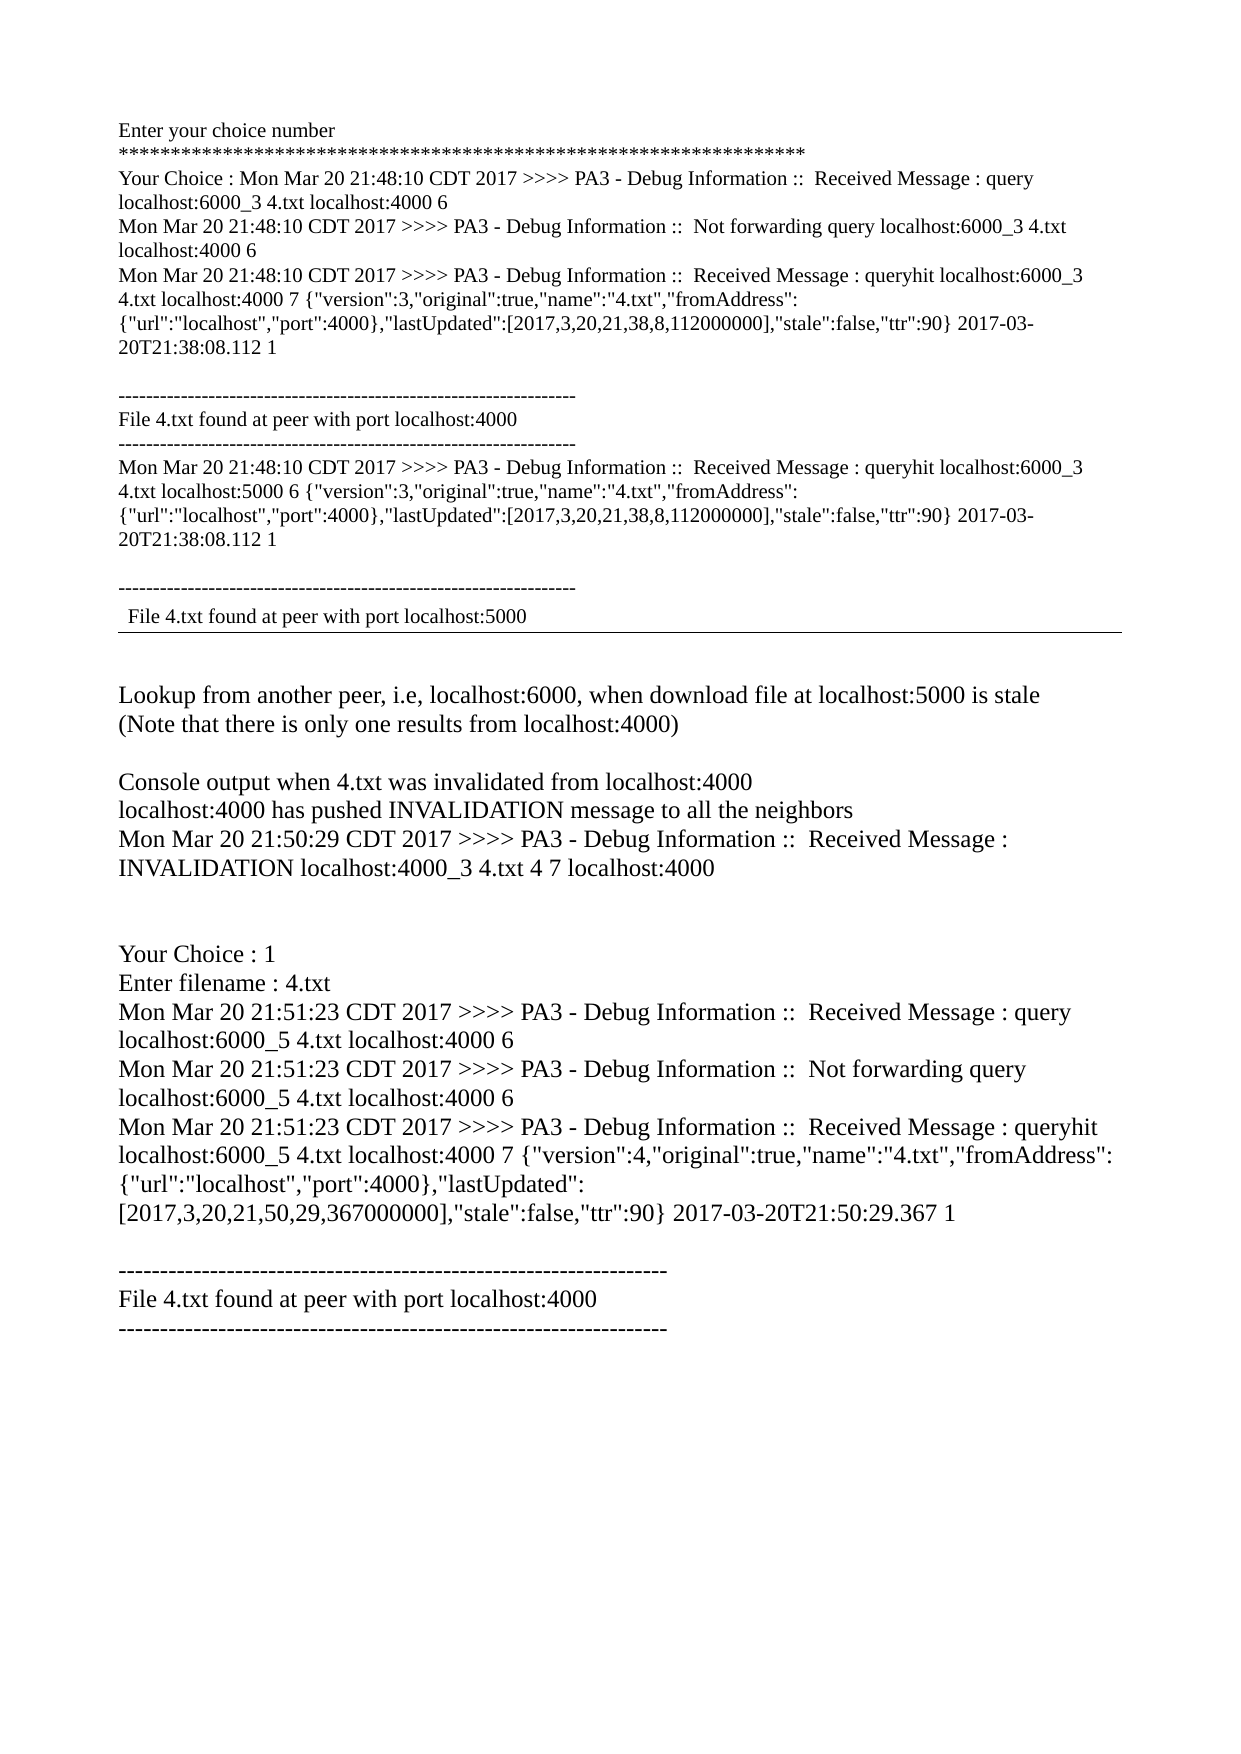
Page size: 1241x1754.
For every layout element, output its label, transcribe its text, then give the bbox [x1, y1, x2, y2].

text Enter filename : 4.txt [118, 968, 1122, 997]
text Mon Mar 20 21:48:10 CDT 2017 >>>> PA3 - Debug Information :: Received Message : queryhit localhost:6000_3 4.txt localhost:4000 7 {"version":3,"original":true,"name":"4.txt","fromAddress":{"url":"localhost","port":4000},"lastUpdated":[2017,3,20,21,38,8,112000000],"stale":false,"ttr":90} 2017-03-20T21:38:08.112 1 [118, 262, 1122, 359]
text ------------------------------------------------------------------ [118, 575, 1122, 599]
text Mon Mar 20 21:50:29 CDT 2017 >>>> PA3 - Debug Information :: Received Message : INVALIDATION localhost:4000_3 4.txt 4 7 localhost:4000 [118, 824, 1122, 882]
text Mon Mar 20 21:51:23 CDT 2017 >>>> PA3 - Debug Information :: Not forwarding query localhost:6000_5 4.txt localhost:4000 6 [118, 1054, 1122, 1112]
text (Note that there is only one results from localhost:4000) [118, 709, 1122, 738]
text ****************************************************************** [118, 142, 1122, 166]
text Your Choice : Mon Mar 20 21:48:10 CDT 2017 >>>> PA3 - Debug Information :: Received Message : query localhost:6000_3 4.txt localhost:4000 6 [118, 166, 1122, 214]
text localhost:4000 has pushed INVALIDATION message to all the neighbors [118, 795, 1122, 824]
text Enter your choice number [118, 118, 1122, 142]
text File 4.txt found at peer with port localhost:4000 [118, 1284, 1122, 1313]
text Mon Mar 20 21:48:10 CDT 2017 >>>> PA3 - Debug Information :: Not forwarding query localhost:6000_3 4.txt localhost:4000 6 [118, 214, 1122, 262]
text Console output when 4.txt was invalidated from localhost:4000 [118, 767, 1122, 795]
text Lookup from another peer, i.e, localhost:6000, when download file at localhost:5000 is stale [118, 680, 1122, 709]
text File 4.txt found at peer with port localhost:4000 [118, 407, 1122, 431]
text ------------------------------------------------------------------ [118, 1313, 1122, 1342]
text ------------------------------------------------------------------ [118, 431, 1122, 455]
text File 4.txt found at peer with port localhost:5000 [118, 599, 1122, 632]
text ------------------------------------------------------------------ [118, 1255, 1122, 1284]
text ------------------------------------------------------------------ [118, 383, 1122, 407]
text Mon Mar 20 21:51:23 CDT 2017 >>>> PA3 - Debug Information :: Received Message : query localhost:6000_5 4.txt localhost:4000 6 [118, 997, 1122, 1054]
text Mon Mar 20 21:51:23 CDT 2017 >>>> PA3 - Debug Information :: Received Message : queryhit localhost:6000_5 4.txt localhost:4000 7 {"version":4,"original":true,"name":"4.txt","fromAddress":{"url":"localhost","port":4000},"lastUpdated":[2017,3,20,21,50,29,367000000],"stale":false,"ttr":90} 2017-03-20T21:50:29.367 1 [118, 1112, 1122, 1227]
text Mon Mar 20 21:48:10 CDT 2017 >>>> PA3 - Debug Information :: Received Message : queryhit localhost:6000_3 4.txt localhost:5000 6 {"version":3,"original":true,"name":"4.txt","fromAddress":{"url":"localhost","port":4000},"lastUpdated":[2017,3,20,21,38,8,112000000],"stale":false,"ttr":90} 2017-03-20T21:38:08.112 1 [118, 455, 1122, 551]
text Your Choice : 1 [118, 939, 1122, 968]
